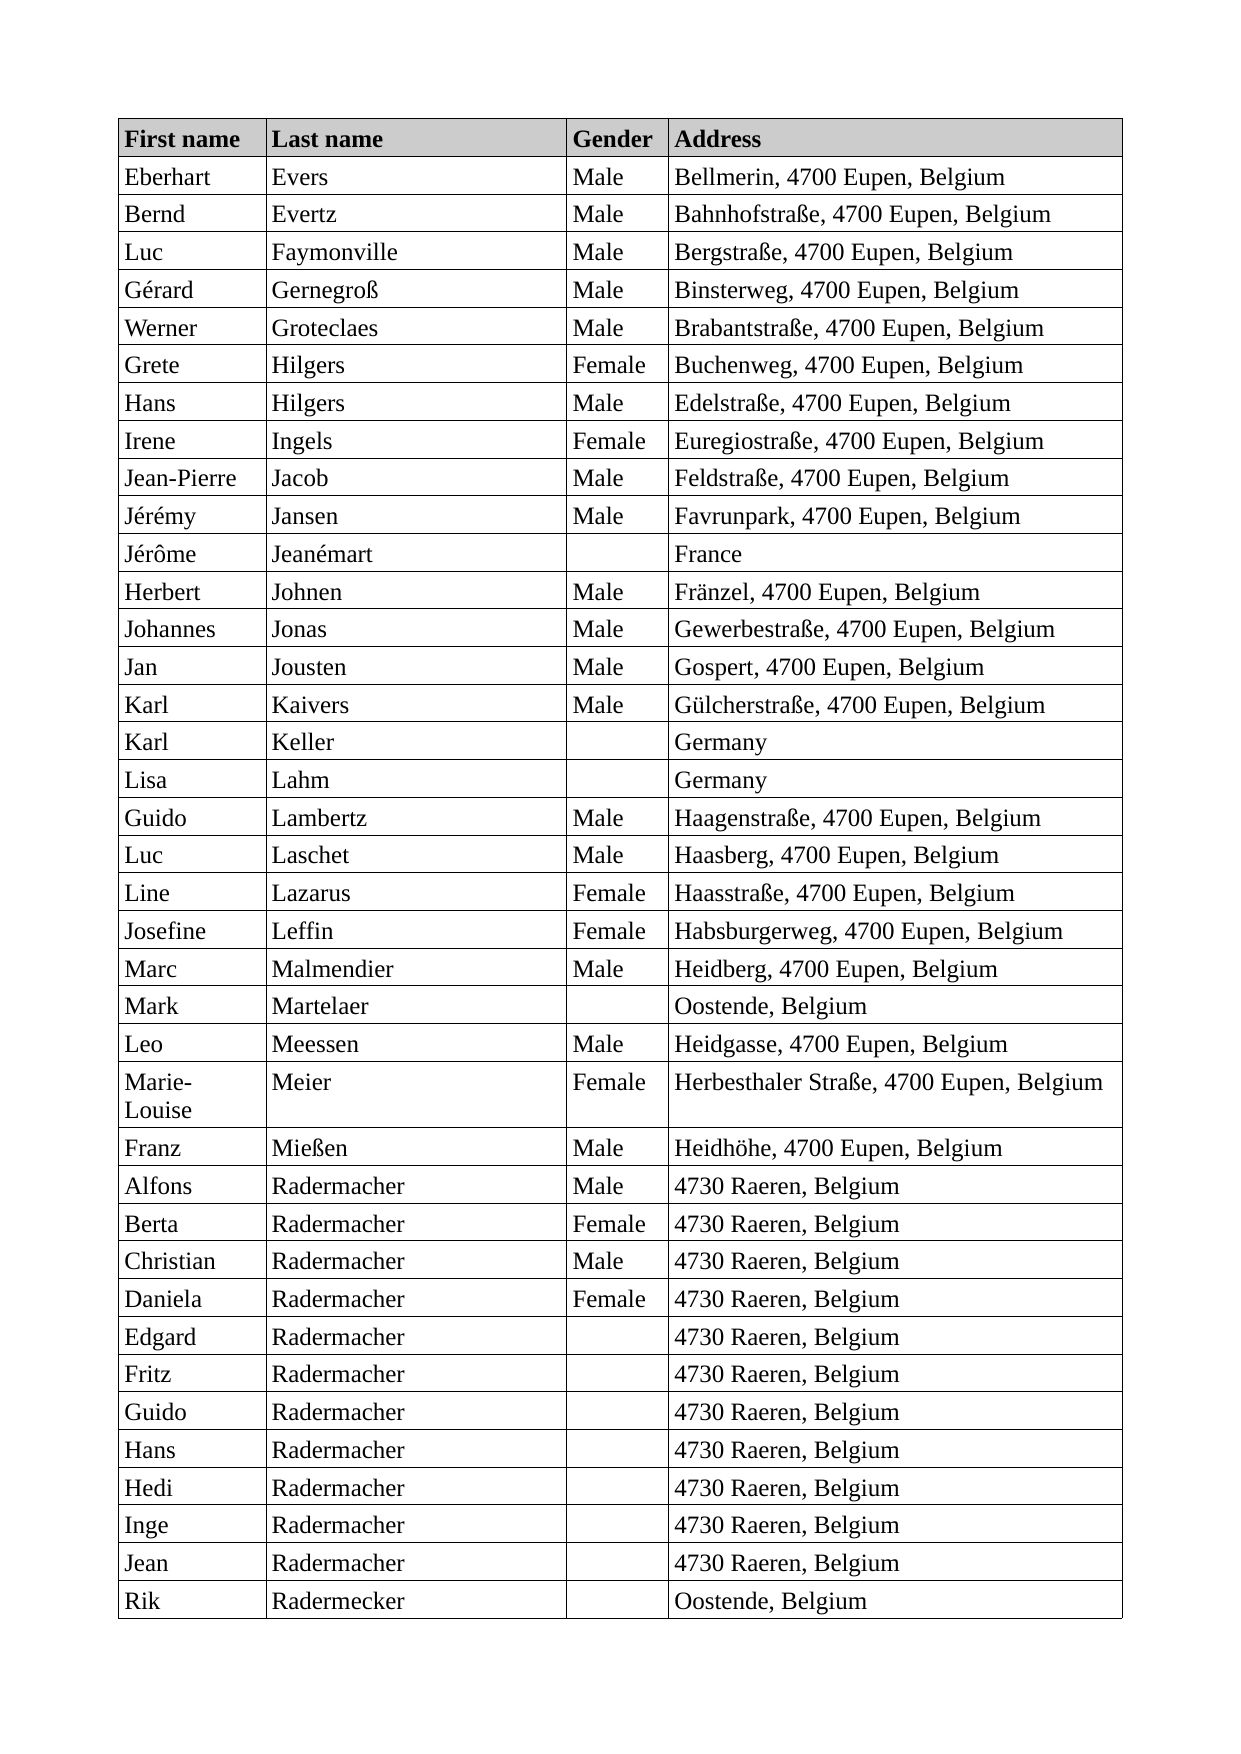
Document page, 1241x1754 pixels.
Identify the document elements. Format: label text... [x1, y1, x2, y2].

table_cell Hilgers [267, 383, 566, 420]
table_cell Guido [119, 798, 266, 834]
table_cell Germany [669, 760, 1122, 797]
table_cell Favrunpark, 4700 Eupen, Belgium [669, 496, 1122, 533]
table_cell Euregiostraße, 4700 Eupen, Belgium [669, 421, 1122, 457]
table_cell Lahm [267, 760, 566, 797]
table_cell Jousten [267, 647, 566, 684]
table_cell Jansen [267, 496, 566, 533]
table_header Address [669, 119, 1122, 156]
table_cell Male [567, 685, 668, 721]
table_cell Brabantstraße, 4700 Eupen, Belgium [669, 308, 1122, 344]
table_cell Jan [119, 647, 266, 684]
table_cell Jérôme [119, 534, 266, 571]
table_cell Male [567, 496, 668, 533]
table_cell Radermacher [267, 1505, 566, 1542]
table_cell [567, 722, 668, 759]
table_cell Groteclaes [267, 308, 566, 344]
table_cell Herbert [119, 572, 266, 608]
table_cell Lambertz [267, 798, 566, 834]
table_cell Male [567, 459, 668, 495]
table_cell Haagenstraße, 4700 Eupen, Belgium [669, 798, 1122, 834]
table_cell 4730 Raeren, Belgium [669, 1430, 1122, 1467]
table_cell Male [567, 609, 668, 646]
table_cell Heidberg, 4700 Eupen, Belgium [669, 949, 1122, 985]
table_cell Line [119, 873, 266, 910]
table_cell Male [567, 1024, 668, 1061]
table_cell Jean-Pierre [119, 459, 266, 495]
table_cell Male [567, 798, 668, 834]
table_cell Johnen [267, 572, 566, 608]
table_cell Gérard [119, 270, 266, 307]
table_cell Fränzel, 4700 Eupen, Belgium [669, 572, 1122, 608]
table_cell Josefine [119, 911, 266, 948]
table_cell Gospert, 4700 Eupen, Belgium [669, 647, 1122, 684]
table_cell 4730 Raeren, Belgium [669, 1317, 1122, 1353]
table_cell [567, 1392, 668, 1429]
table_cell Heidgasse, 4700 Eupen, Belgium [669, 1024, 1122, 1061]
table_cell 4730 Raeren, Belgium [669, 1505, 1122, 1542]
table_cell Female [567, 1062, 668, 1127]
table_cell Gernegroß [267, 270, 566, 307]
table_cell Feldstraße, 4700 Eupen, Belgium [669, 459, 1122, 495]
table_cell Radermacher [267, 1279, 566, 1316]
table_cell Female [567, 421, 668, 457]
table_cell Malmendier [267, 949, 566, 985]
table_cell Male [567, 836, 668, 872]
table_cell [567, 1468, 668, 1504]
table_cell Male [567, 270, 668, 307]
table_cell Bahnhofstraße, 4700 Eupen, Belgium [669, 195, 1122, 231]
table_header First name [119, 119, 266, 156]
table_cell Haasberg, 4700 Eupen, Belgium [669, 836, 1122, 872]
table_cell Lazarus [267, 873, 566, 910]
table_cell Oostende, Belgium [669, 1581, 1122, 1617]
table_cell Leffin [267, 911, 566, 948]
table_cell Male [567, 647, 668, 684]
table_cell Evers [267, 157, 566, 193]
table_cell Fritz [119, 1355, 266, 1391]
table_cell Berta [119, 1204, 266, 1240]
table_cell Habsburgerweg, 4700 Eupen, Belgium [669, 911, 1122, 948]
table_cell Buchenweg, 4700 Eupen, Belgium [669, 345, 1122, 382]
table_cell Male [567, 195, 668, 231]
table_header Last name [267, 119, 566, 156]
table_cell Inge [119, 1505, 266, 1542]
table_cell Female [567, 1204, 668, 1240]
table_cell Radermacher [267, 1392, 566, 1429]
table_cell Guido [119, 1392, 266, 1429]
table_cell Oostende, Belgium [669, 986, 1122, 1023]
table_cell Martelaer [267, 986, 566, 1023]
table_cell Jean [119, 1543, 266, 1580]
table_cell Christian [119, 1241, 266, 1278]
table_cell Hilgers [267, 345, 566, 382]
table_cell Radermacher [267, 1317, 566, 1353]
table_cell Laschet [267, 836, 566, 872]
table_cell 4730 Raeren, Belgium [669, 1241, 1122, 1278]
table_cell Daniela [119, 1279, 266, 1316]
table_cell Bernd [119, 195, 266, 231]
table_cell [567, 1317, 668, 1353]
table_cell Luc [119, 836, 266, 872]
table_cell Gewerbestraße, 4700 Eupen, Belgium [669, 609, 1122, 646]
table_cell Radermacher [267, 1430, 566, 1467]
table_cell Kaivers [267, 685, 566, 721]
table_cell [567, 1355, 668, 1391]
table_cell Radermecker [267, 1581, 566, 1617]
table_cell Marie-Louise [119, 1062, 266, 1127]
table_cell Jonas [267, 609, 566, 646]
table_cell Gülcherstraße, 4700 Eupen, Belgium [669, 685, 1122, 721]
table_cell [567, 1581, 668, 1617]
table_cell 4730 Raeren, Belgium [669, 1392, 1122, 1429]
table_cell Female [567, 873, 668, 910]
table_cell Radermacher [267, 1166, 566, 1203]
table_cell Meier [267, 1062, 566, 1127]
table_cell [567, 1505, 668, 1542]
table_cell Eberhart [119, 157, 266, 193]
table_cell Hans [119, 1430, 266, 1467]
table_cell [567, 534, 668, 571]
table_cell France [669, 534, 1122, 571]
table_header Gender [567, 119, 668, 156]
table_cell Jérémy [119, 496, 266, 533]
table_cell Germany [669, 722, 1122, 759]
table_cell Female [567, 911, 668, 948]
table_cell Male [567, 232, 668, 269]
table_cell Radermacher [267, 1204, 566, 1240]
table_cell Jacob [267, 459, 566, 495]
table_cell Meessen [267, 1024, 566, 1061]
table_cell Haasstraße, 4700 Eupen, Belgium [669, 873, 1122, 910]
table_cell Male [567, 949, 668, 985]
table_cell Franz [119, 1128, 266, 1165]
table_cell Marc [119, 949, 266, 985]
table_cell Radermacher [267, 1543, 566, 1580]
table_cell [567, 986, 668, 1023]
table_cell Female [567, 1279, 668, 1316]
table_cell Karl [119, 685, 266, 721]
table_cell Mark [119, 986, 266, 1023]
table_cell Evertz [267, 195, 566, 231]
table_cell Luc [119, 232, 266, 269]
table_cell Bergstraße, 4700 Eupen, Belgium [669, 232, 1122, 269]
table_cell 4730 Raeren, Belgium [669, 1279, 1122, 1316]
table_cell Leo [119, 1024, 266, 1061]
table_cell Male [567, 308, 668, 344]
table_cell Grete [119, 345, 266, 382]
table_cell Mießen [267, 1128, 566, 1165]
table_cell Ingels [267, 421, 566, 457]
table_cell Male [567, 157, 668, 193]
table_cell Keller [267, 722, 566, 759]
table_cell Radermacher [267, 1468, 566, 1504]
table_cell 4730 Raeren, Belgium [669, 1166, 1122, 1203]
table_cell Male [567, 1128, 668, 1165]
table_cell 4730 Raeren, Belgium [669, 1468, 1122, 1504]
table_cell Edelstraße, 4700 Eupen, Belgium [669, 383, 1122, 420]
table_cell 4730 Raeren, Belgium [669, 1204, 1122, 1240]
table_cell Bellmerin, 4700 Eupen, Belgium [669, 157, 1122, 193]
table_cell 4730 Raeren, Belgium [669, 1543, 1122, 1580]
table_cell Female [567, 345, 668, 382]
table_cell Herbesthaler Straße, 4700 Eupen, Belgium [669, 1062, 1122, 1127]
table_cell Jeanémart [267, 534, 566, 571]
table_cell Binsterweg, 4700 Eupen, Belgium [669, 270, 1122, 307]
table_cell Hans [119, 383, 266, 420]
table_cell Heidhöhe, 4700 Eupen, Belgium [669, 1128, 1122, 1165]
table_cell Male [567, 1166, 668, 1203]
table_cell 4730 Raeren, Belgium [669, 1355, 1122, 1391]
table_cell Radermacher [267, 1355, 566, 1391]
table_cell [567, 1543, 668, 1580]
table_cell Rik [119, 1581, 266, 1617]
table_cell Lisa [119, 760, 266, 797]
table_cell Hedi [119, 1468, 266, 1504]
table_cell Edgard [119, 1317, 266, 1353]
table_cell [567, 760, 668, 797]
table_cell Radermacher [267, 1241, 566, 1278]
table_cell Karl [119, 722, 266, 759]
table_cell Alfons [119, 1166, 266, 1203]
table_cell Male [567, 572, 668, 608]
table_cell Johannes [119, 609, 266, 646]
table_cell Werner [119, 308, 266, 344]
table_cell Irene [119, 421, 266, 457]
table_cell Male [567, 383, 668, 420]
table_cell Faymonville [267, 232, 566, 269]
table_cell [567, 1430, 668, 1467]
table_cell Male [567, 1241, 668, 1278]
